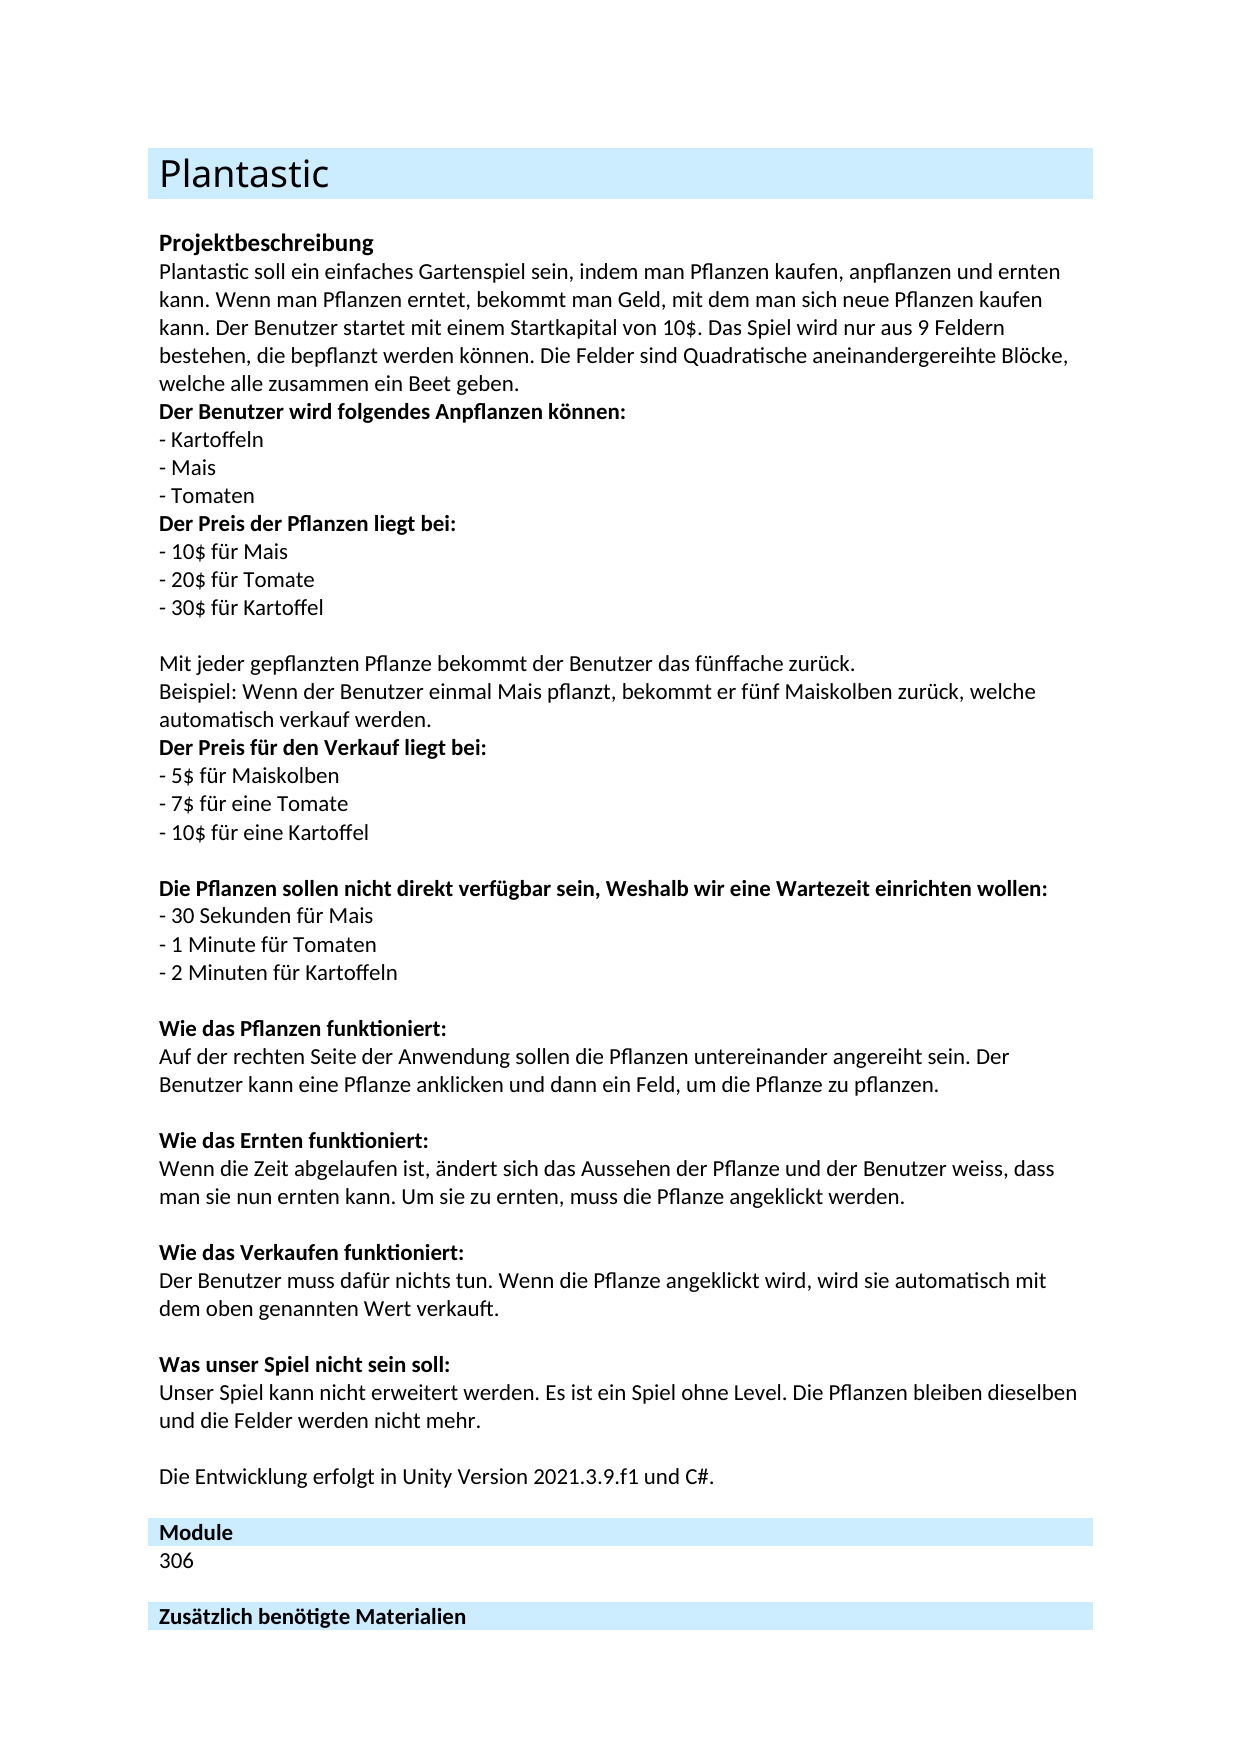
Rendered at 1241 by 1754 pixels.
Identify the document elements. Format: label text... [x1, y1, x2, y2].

table_cell [148, 199, 1093, 227]
table_header Plantastic [148, 148, 1093, 199]
table_cell [148, 1574, 1093, 1602]
table_cell Module [148, 1518, 1093, 1546]
table_cell 306 [148, 1546, 1093, 1574]
table_cell Zusätzlich benötigte Materialien [148, 1602, 1093, 1630]
table_cell Projektbeschreibung [148, 227, 1093, 257]
table_cell [148, 1490, 1093, 1518]
table_cell Plantastic soll ein einfaches Gartenspiel sein, indem man Pflanzen kaufen, anpflanzen und ernten kann. Wenn man Pflanzen erntet, bekommt man Geld, mit dem man sich neue Pflanzen kaufen kann. Der Benutzer startet mit einem Startkapital von 10$. Das Spiel wird nur aus 9 Feldern bestehen, die bepflanzt werden können. Die Felder sind Quadratische aneinandergereihte Blöcke, welche alle zusammen ein Beet geben. Der Benutzer wird folgendes Anpflanzen können: - Kartoffeln - Mais - Tomaten Der Preis der Pflanzen liegt bei: - 10$ für Mais - 20$ für Tomate - 30$ für Kartoffel Mit jeder gepflanzten Pflanze bekommt der Benutzer das fünffache zurück. Beispiel: Wenn der Benutzer einmal Mais pflanzt, bekommt er fünf Maiskolben zurück, welche automatisch verkauf werden. Der Preis für den Verkauf liegt bei: - 5$ für Maiskolben - 7$ für eine Tomate - 10$ für eine Kartoffel Die Pflanzen sollen nicht direkt verfügbar sein, Weshalb wir eine Wartezeit einrichten wollen: - 30 Sekunden für Mais - 1 Minute für Tomaten - 2 Minuten für Kartoffeln Wie das Pflanzen funktioniert: Auf der rechten Seite der Anwendung sollen die Pflanzen untereinander angereiht sein. Der Benutzer kann eine Pflanze anklicken und dann ein Feld, um die Pflanze zu pflanzen. Wie das Ernten funktioniert: Wenn die Zeit abgelaufen ist, ändert sich das Aussehen der Pflanze und der Benutzer weiss, dass man sie nun ernten kann. Um sie zu ernten, muss die Pflanze angeklickt werden. Wie das Verkaufen funktioniert: Der Benutzer muss dafür nichts tun. Wenn die Pflanze angeklickt wird, wird sie automatisch mit dem oben genannten Wert verkauft. Was unser Spiel nicht sein soll: Unser Spiel kann nicht erweitert werden. Es ist ein Spiel ohne Level. Die Pflanzen bleiben dieselben und die Felder werden nicht mehr. Die Entwicklung erfolgt in Unity Version 2021.3.9.f1 und C#. [148, 257, 1093, 1490]
